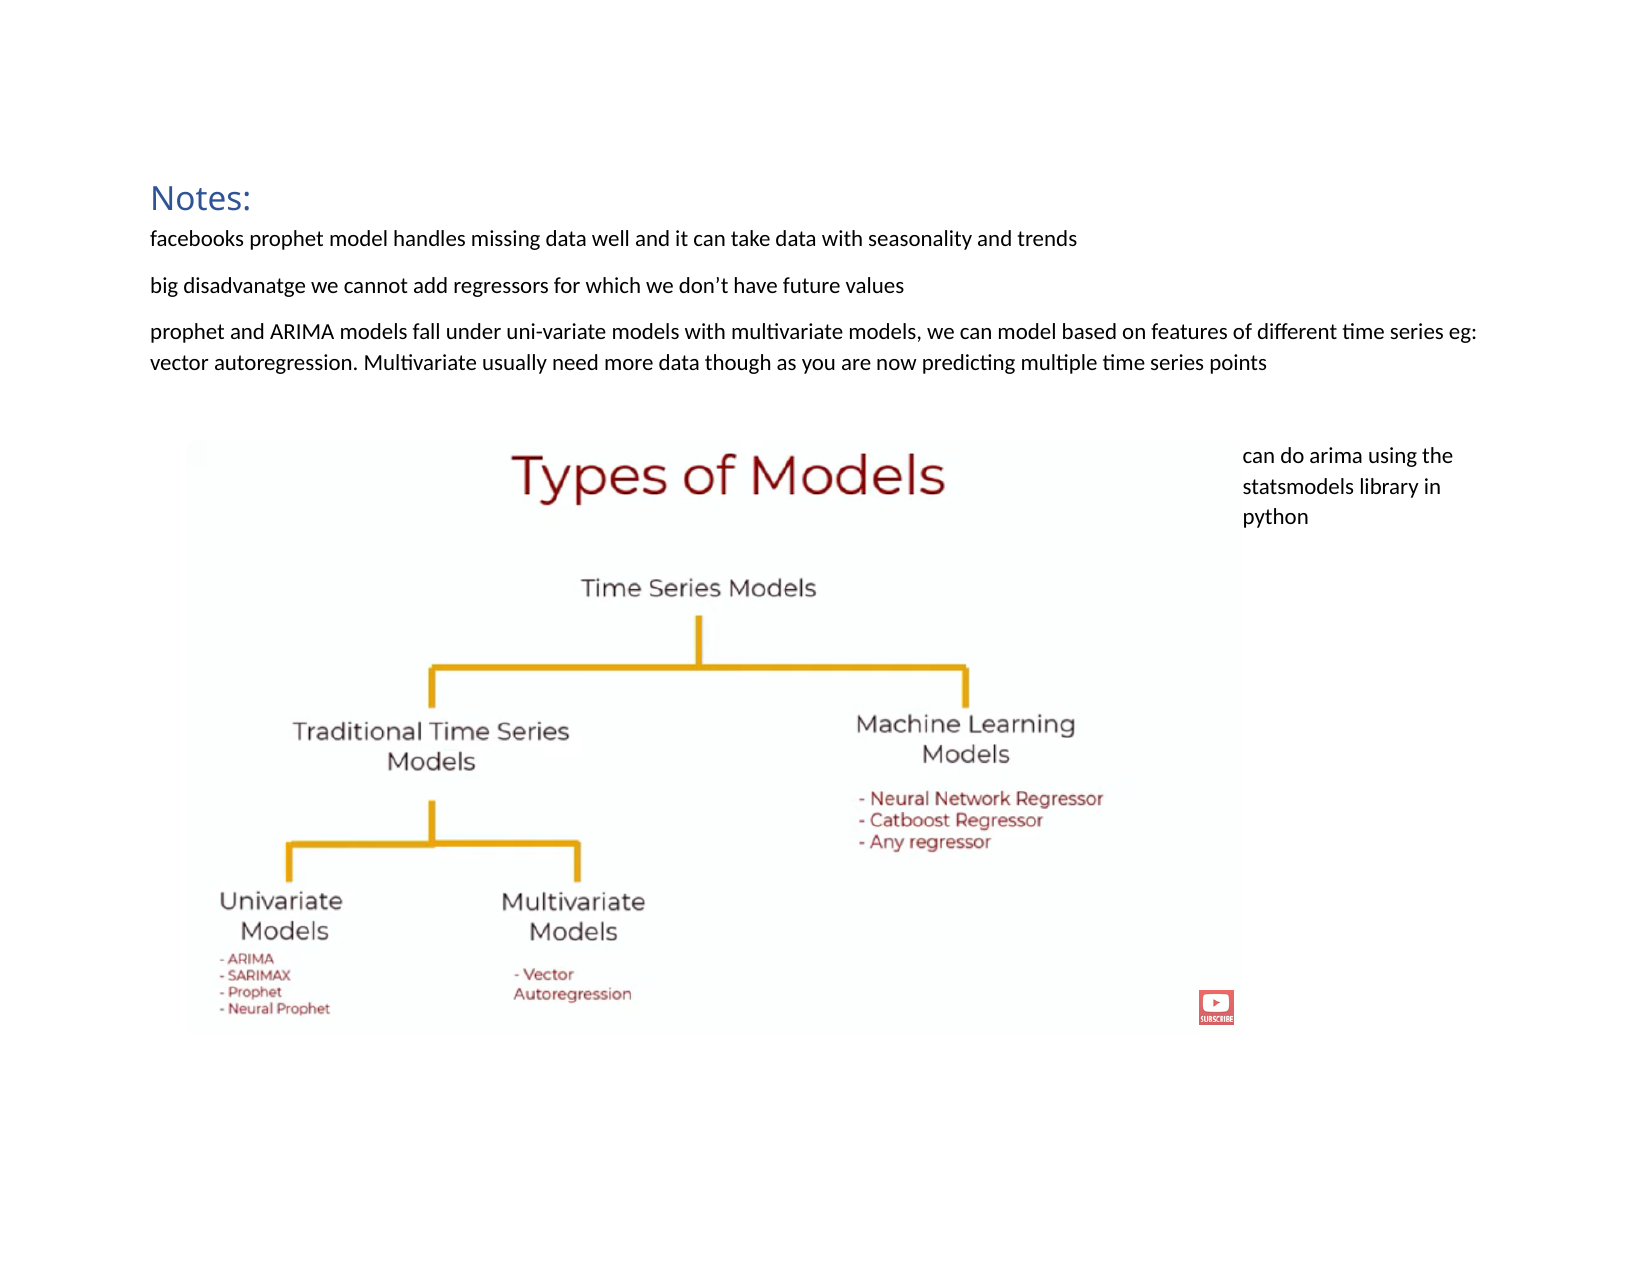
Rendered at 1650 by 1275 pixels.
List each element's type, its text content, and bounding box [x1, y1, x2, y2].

text [150, 442, 187, 530]
subtitle Notes: [150, 175, 1500, 220]
text facebooks prophet model handles missing data well and it can take data with seasonality and trends [150, 224, 1500, 252]
picture [187, 440, 1243, 1035]
text can do arima using the statsmodels library in python [1243, 442, 1500, 530]
text big disadvanatge we cannot add regressors for which we don’t have future values [150, 271, 1500, 299]
text prophet and ARIMA models fall under uni-variate models with multivariate models, we can model based on features of different time series eg: vector autoregression. Multivariate usually need more data though as you are now predicting multiple time series points [150, 318, 1500, 376]
